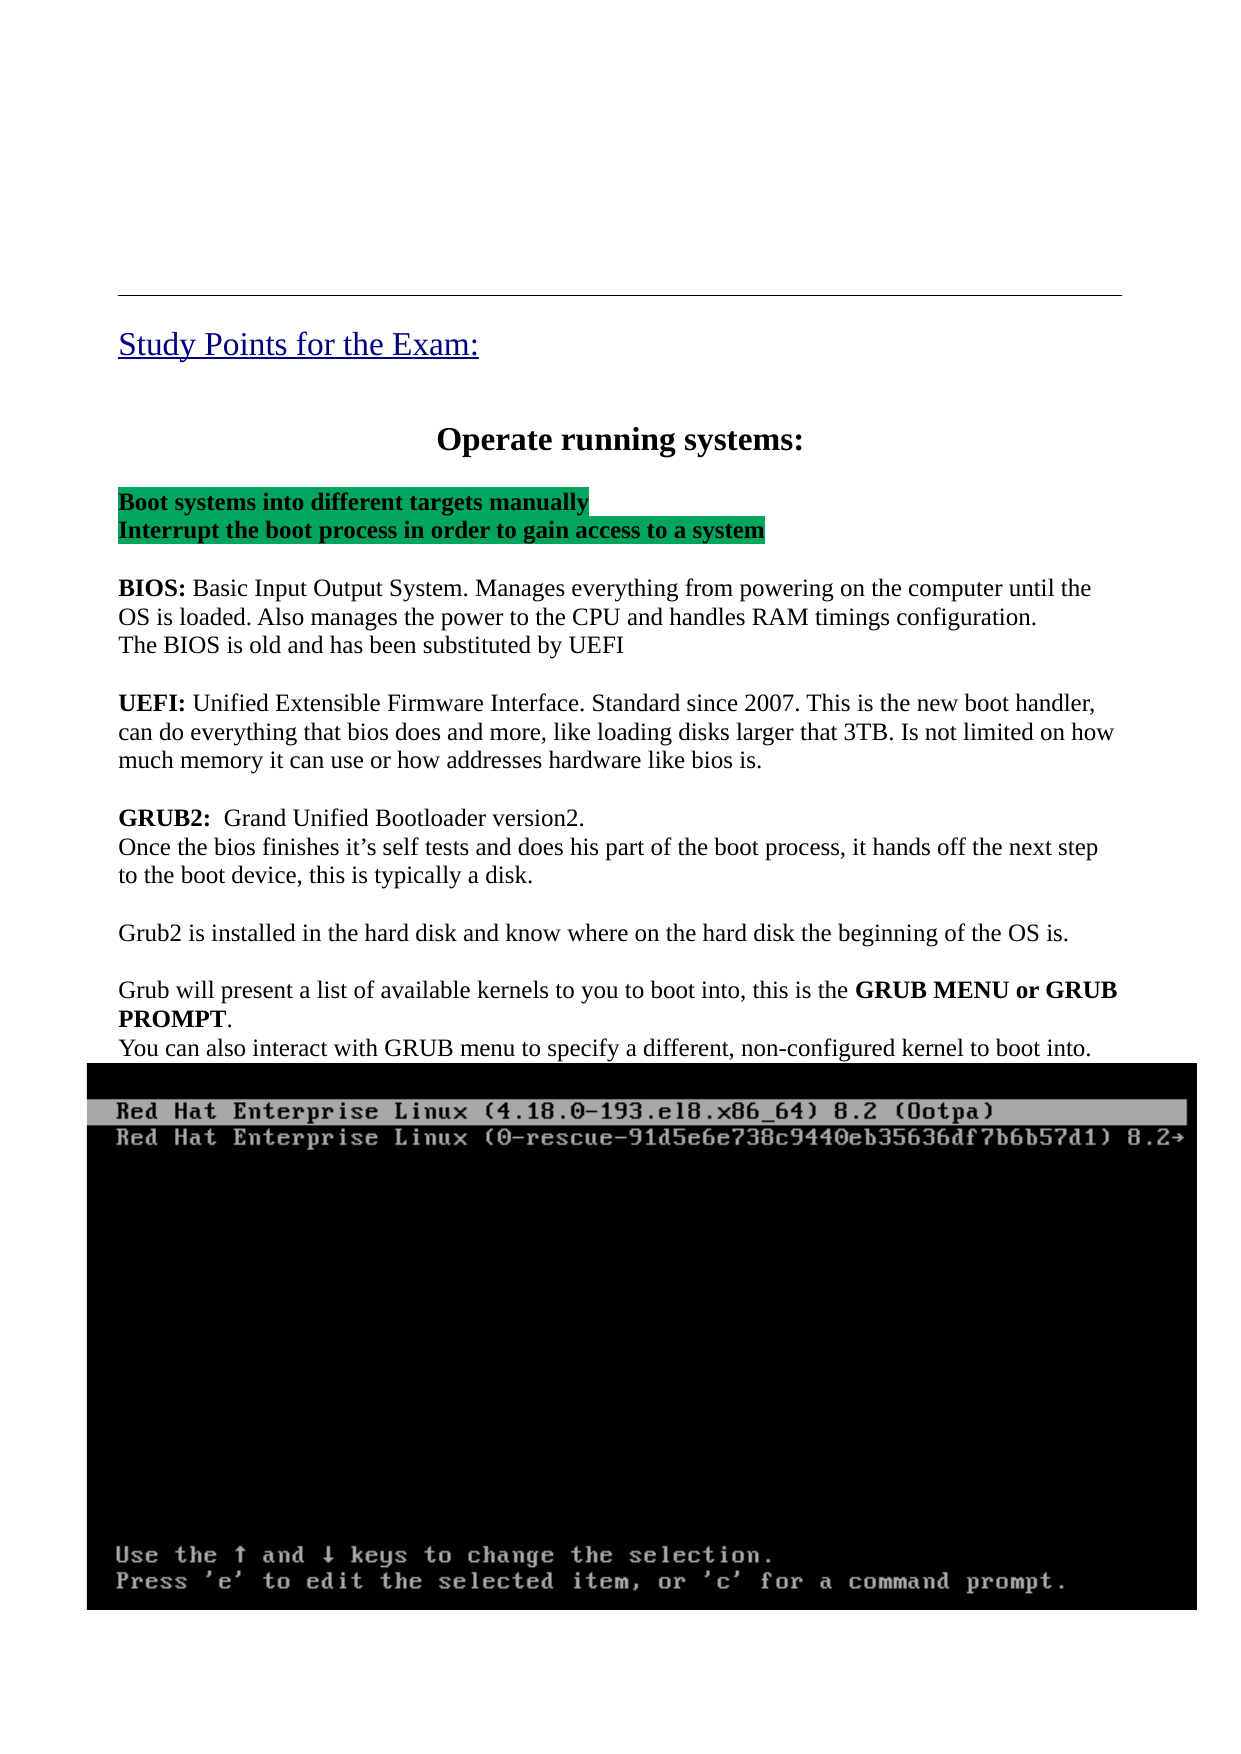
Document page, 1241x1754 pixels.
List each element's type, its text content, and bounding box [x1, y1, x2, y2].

text Boot systems into different targets manually [118, 487, 1122, 516]
text Grub will present a list of available kernels to you to boot into, this is the GRUB MENU or GRUB PROMPT. [118, 976, 1122, 1033]
text Grub2 is installed in the hard disk and know where on the hard disk the beginning of the OS is. [118, 918, 1122, 947]
text UEFI: Unified Extensible Firmware Interface. Standard since 2007. This is the new boot handler, can do everything that bios does and more, like loading disks larger that 3TB. Is not limited on how much memory it can use or how addresses hardware like bios is. [118, 688, 1122, 774]
picture [86, 1063, 1197, 1610]
text Operate running systems: [118, 420, 1122, 458]
text You can also interact with GRUB menu to specify a different, non-configured kernel to boot into. [118, 1033, 1122, 1062]
text The BIOS is old and has been substituted by UEFI [118, 631, 1122, 659]
text Interrupt the boot process in order to gain access to a system [118, 516, 1122, 544]
text Once the bios finishes it’s self tests and does his part of the boot process, it hands off the next step to the boot device, this is typically a disk. [118, 832, 1122, 889]
text BIOS: Basic Input Output System. Manages everything from powering on the computer until the OS is loaded. Also manages the power to the CPU and handles RAM timings configuration. [118, 573, 1122, 631]
text GRUB2: Grand Unified Bootloader version2. [118, 803, 1122, 832]
text Study Points for the Exam: [118, 324, 1122, 362]
